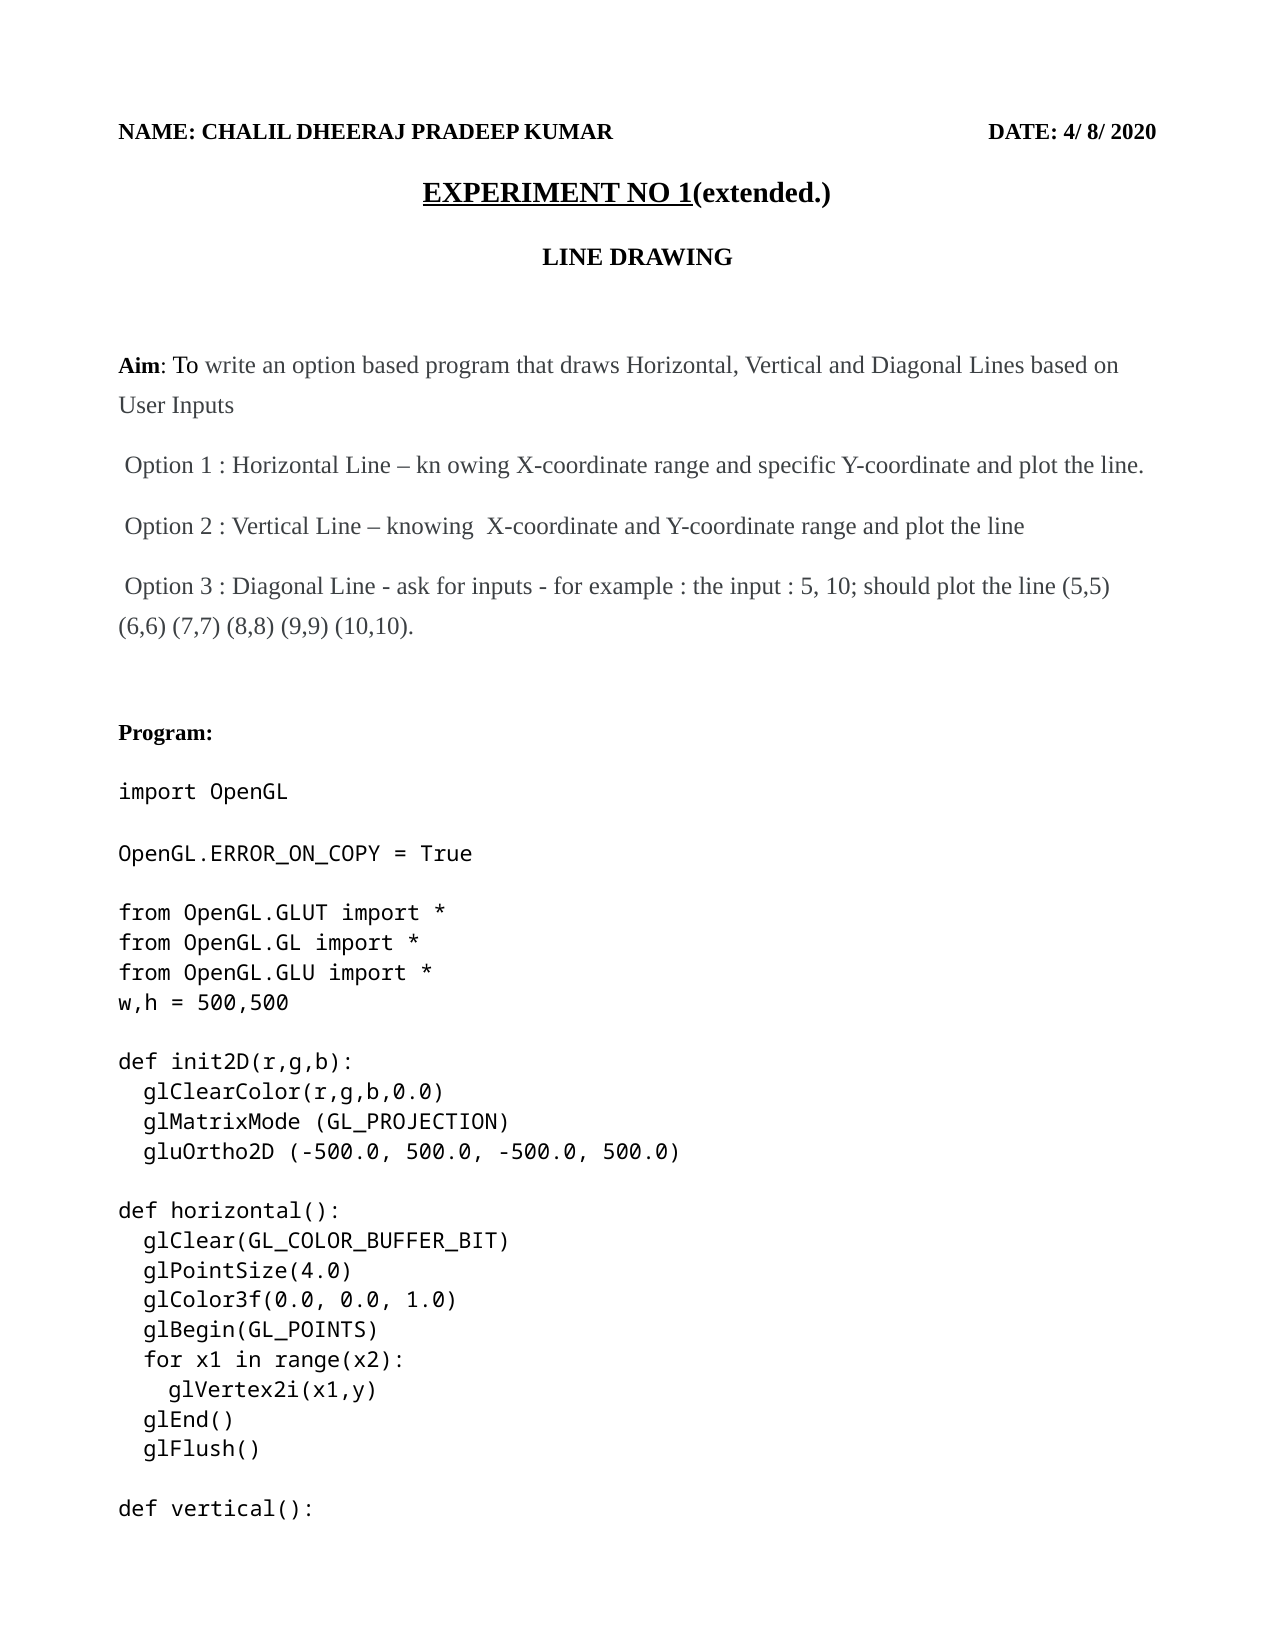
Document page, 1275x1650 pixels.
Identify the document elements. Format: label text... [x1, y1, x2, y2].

text glBegin(GL_POINTS) [118, 1314, 1157, 1344]
text glPointSize(4.0) [118, 1255, 1157, 1284]
text NAME: CHALIL DHEERAJ PRADEEP KUMAR DATE: 4/ 8/ 2020 [118, 118, 1157, 144]
text gluOrtho2D (-500.0, 500.0, -500.0, 500.0) [118, 1136, 1157, 1165]
text glMatrixMode (GL_PROJECTION) [118, 1106, 1157, 1136]
text glVertex2i(x1,y) [118, 1374, 1157, 1404]
text Option 3 : Diagonal Line - ask for inputs - for example : the input : 5, 10; should plot the line (5,5) (6,6) (7,7) (8,8) (9,9) (10,10). [118, 571, 1157, 639]
text w,h = 500,500 [118, 987, 1157, 1017]
text for x1 in range(x2): [118, 1344, 1157, 1374]
text Program: [118, 719, 1157, 745]
text OpenGL.ERROR_ON_COPY = True [118, 838, 1157, 868]
text EXPERIMENT NO 1(extended.) [118, 175, 1157, 209]
text def vertical(): [118, 1493, 1157, 1523]
text glFlush() [118, 1433, 1157, 1463]
text from OpenGL.GLU import * [118, 957, 1157, 987]
text def init2D(r,g,b): [118, 1046, 1157, 1076]
text glColor3f(0.0, 0.0, 1.0) [118, 1284, 1157, 1314]
text LINE DRAWING [118, 242, 1157, 271]
text Aim: To write an option based program that draws Horizontal, Vertical and Diagonal Lines based on User Inputs [118, 350, 1157, 419]
text Option 1 : Horizontal Line – kn owing X-coordinate range and specific Y-coordinate and plot the line. [118, 450, 1157, 479]
text def horizontal(): [118, 1195, 1157, 1225]
text from OpenGL.GL import * [118, 927, 1157, 957]
text glClearColor(r,g,b,0.0) [118, 1076, 1157, 1106]
text import OpenGL [118, 776, 1157, 806]
text Option 2 : Vertical Line – knowing X-coordinate and Y-coordinate range and plot the line [118, 511, 1157, 539]
text glClear(GL_COLOR_BUFFER_BIT) [118, 1225, 1157, 1255]
text glEnd() [118, 1404, 1157, 1433]
text from OpenGL.GLUT import * [118, 897, 1157, 927]
